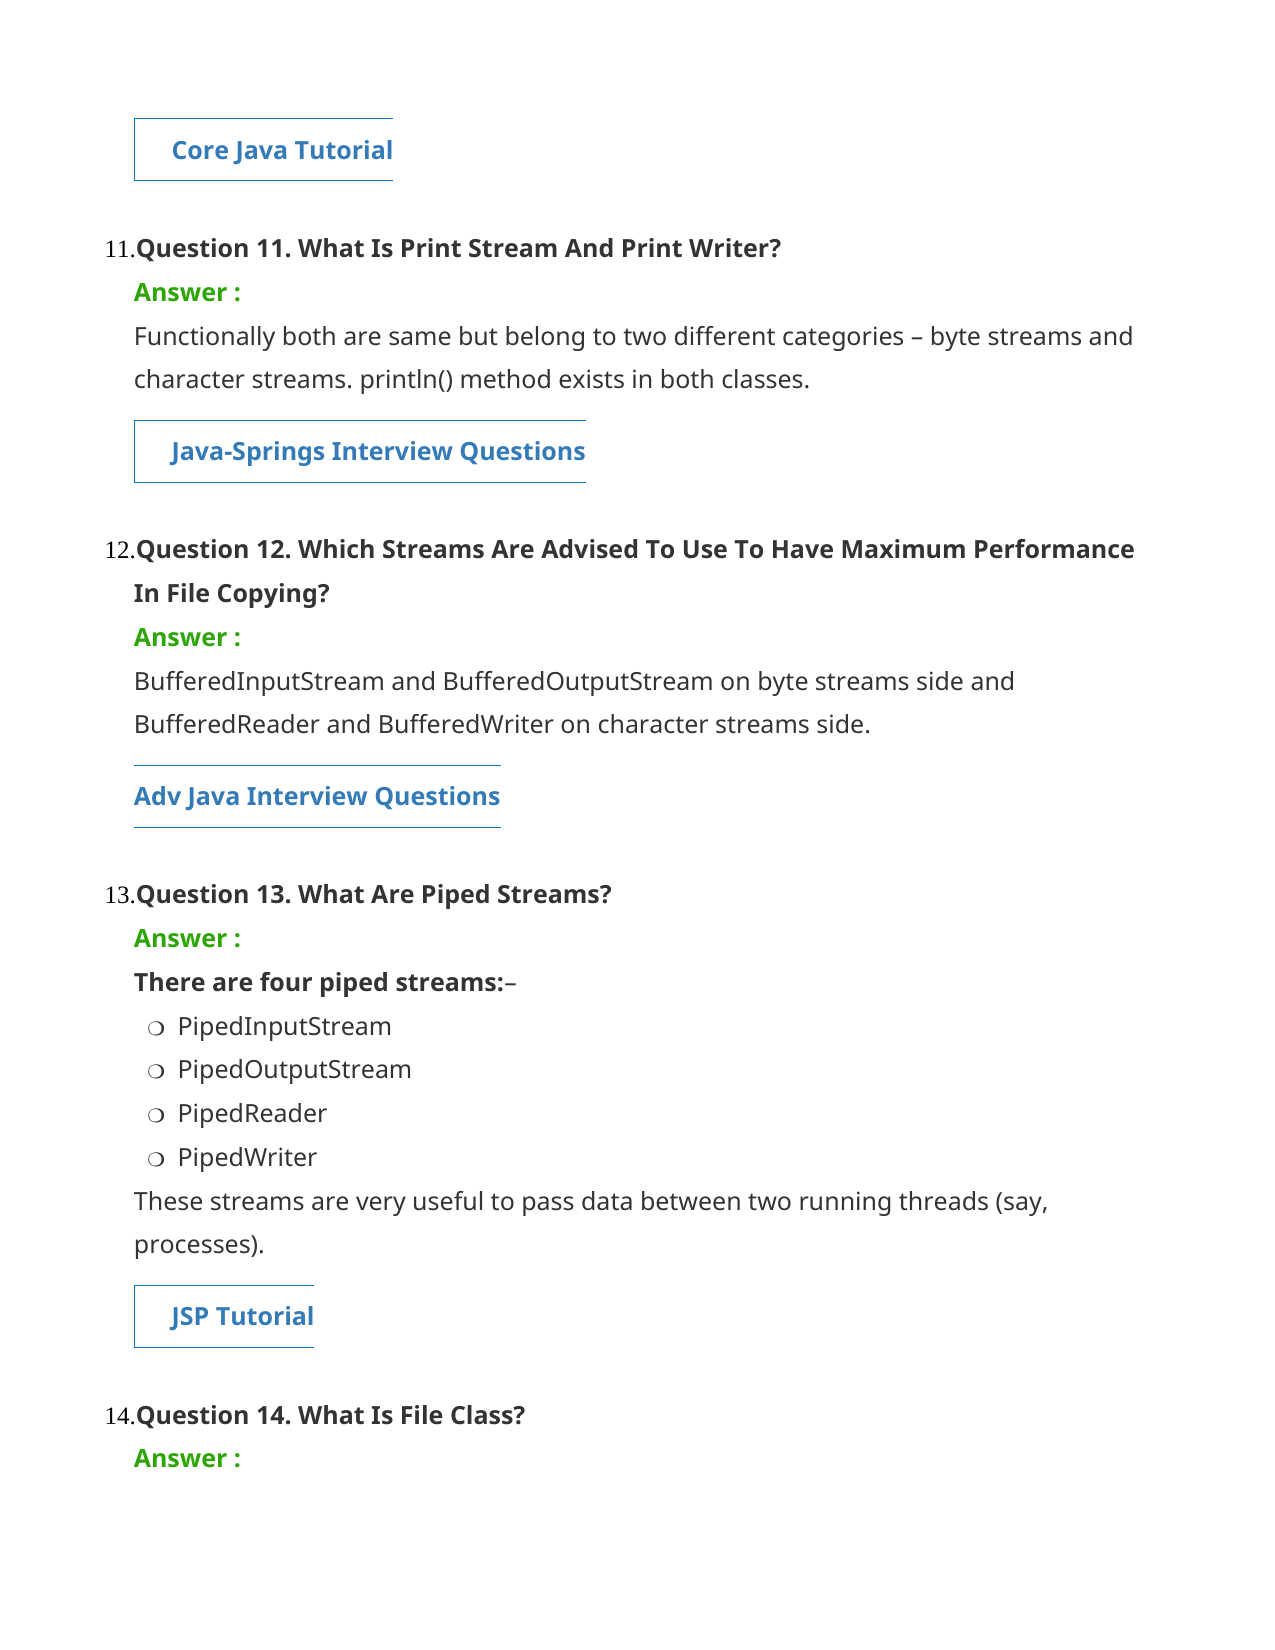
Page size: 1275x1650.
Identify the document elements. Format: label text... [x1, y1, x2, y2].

list PipedInputStream [148, 999, 1126, 1042]
list These streams are very useful to pass data between two running threads (say, processes). [118, 1174, 1141, 1261]
list Java-Springs Interview Questions [118, 419, 1141, 482]
list Answer : [118, 1431, 1141, 1475]
list Adv Java Interview Questions [118, 764, 1141, 827]
list [118, 1285, 134, 1347]
list Question 11. What Is Print Stream And Print Writer? [118, 221, 1141, 265]
list PipedWriter [148, 1130, 1126, 1174]
list Functionally both are same but belong to two different categories – byte streams and character streams. println() method exists in both classes. [118, 308, 1141, 396]
list Question 12. Which Streams Are Advised To Use To Have Maximum Performance In File Copying? [118, 522, 1141, 610]
list There are four piped streams:– [118, 955, 1141, 999]
list Answer : [118, 911, 1141, 955]
list Question 14. What Is File Class? [118, 1388, 1141, 1431]
list PipedReader [148, 1086, 1126, 1130]
list PipedOutputStream [148, 1042, 1126, 1086]
list BufferedInputStream and BufferedOutputStream on byte streams side and BufferedReader and BufferedWriter on character streams side. [118, 654, 1141, 741]
list [118, 118, 134, 181]
list Answer : [118, 610, 1141, 654]
list Core Java Tutorial [135, 118, 1141, 181]
list Question 13. What Are Piped Streams? [118, 867, 1141, 911]
list JSP Tutorial [135, 1285, 1141, 1347]
list Answer : [118, 265, 1141, 308]
